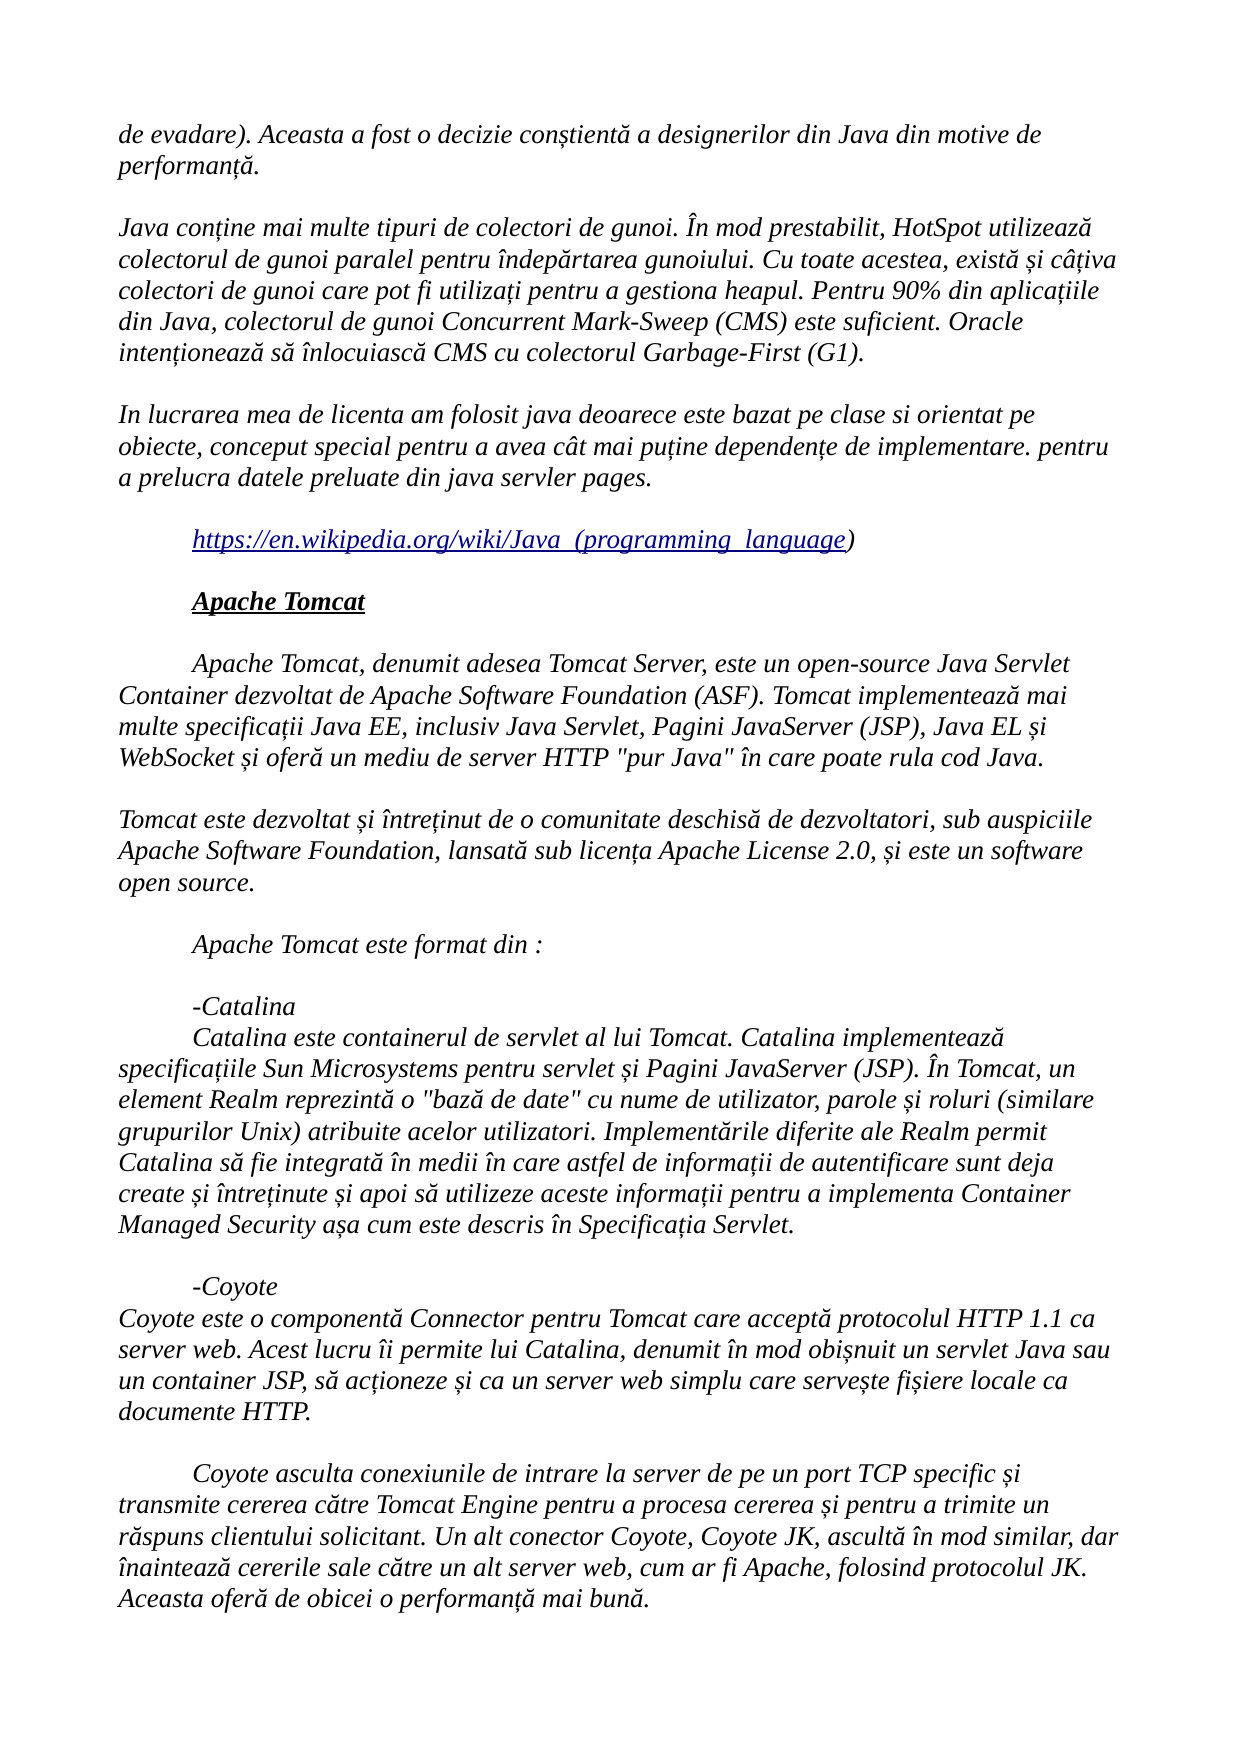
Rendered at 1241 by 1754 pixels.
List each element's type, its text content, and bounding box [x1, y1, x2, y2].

text Apache Tomcat este format din : [118, 928, 1122, 959]
text Apache Tomcat [118, 585, 1122, 616]
text Coyote este o componentă Connector pentru Tomcat care acceptă protocolul HTTP 1.1 ca server web. Acest lucru îi permite lui Catalina, denumit în mod obișnuit un servlet Java sau un container JSP, să acționeze și ca un server web simplu care servește fișiere locale ca documente HTTP. [118, 1302, 1122, 1426]
text In lucrarea mea de licenta am folosit java deoarece este bazat pe clase si orientat pe obiecte, conceput special pentru a avea cât mai puține dependențe de implementare. pentru a prelucra datele preluate din java servler pages. [118, 398, 1122, 492]
text de evadare). Aceasta a fost o decizie conștientă a designerilor din Java din motive de performanță. [118, 118, 1122, 180]
text -Catalina [118, 990, 1122, 1021]
text Coyote asculta conexiunile de intrare la server de pe un port TCP specific și transmite cererea către Tomcat Engine pentru a procesa cererea și pentru a trimite un răspuns clientului solicitant. Un alt conector Coyote, Coyote JK, ascultă în mod similar, dar înaintează cererile sale către un alt server web, cum ar fi Apache, folosind protocolul JK. Aceasta oferă de obicei o performanță mai bună. [118, 1457, 1122, 1613]
text Tomcat este dezvoltat și întreținut de o comunitate deschisă de dezvoltatori, sub auspiciile Apache Software Foundation, lansată sub licența Apache License 2.0, și este un software open source. [118, 803, 1122, 897]
text https://en.wikipedia.org/wiki/Java_(programming_language) [118, 523, 1122, 554]
text Catalina este containerul de servlet al lui Tomcat. Catalina implementează specificațiile Sun Microsystems pentru servlet și Pagini JavaServer (JSP). În Tomcat, un element Realm reprezintă o "bază de date" cu nume de utilizator, parole și roluri (similare grupurilor Unix) atribuite acelor utilizatori. Implementările diferite ale Realm permit Catalina să fie integrată în medii în care astfel de informații de autentificare sunt deja create și întreținute și apoi să utilizeze aceste informații pentru a implementa Container Managed Security așa cum este descris în Specificația Servlet. [118, 1021, 1122, 1239]
text Apache Tomcat, denumit adesea Tomcat Server, este un open-source Java Servlet Container dezvoltat de Apache Software Foundation (ASF). Tomcat implementează mai multe specificații Java EE, inclusiv Java Servlet, Pagini JavaServer (JSP), Java EL și WebSocket și oferă un mediu de server HTTP "pur Java" în care poate rula cod Java. [118, 648, 1122, 772]
text Java conține mai multe tipuri de colectori de gunoi. În mod prestabilit, HotSpot utilizează colectorul de gunoi paralel pentru îndepărtarea gunoiului. Cu toate acestea, există și câțiva colectori de gunoi care pot fi utilizați pentru a gestiona heapul. Pentru 90% din aplicațiile din Java, colectorul de gunoi Concurrent Mark-Sweep (CMS) este suficient. Oracle intenționează să înlocuiască CMS cu colectorul Garbage-First (G1). [118, 212, 1122, 367]
text -Coyote [118, 1271, 1122, 1302]
